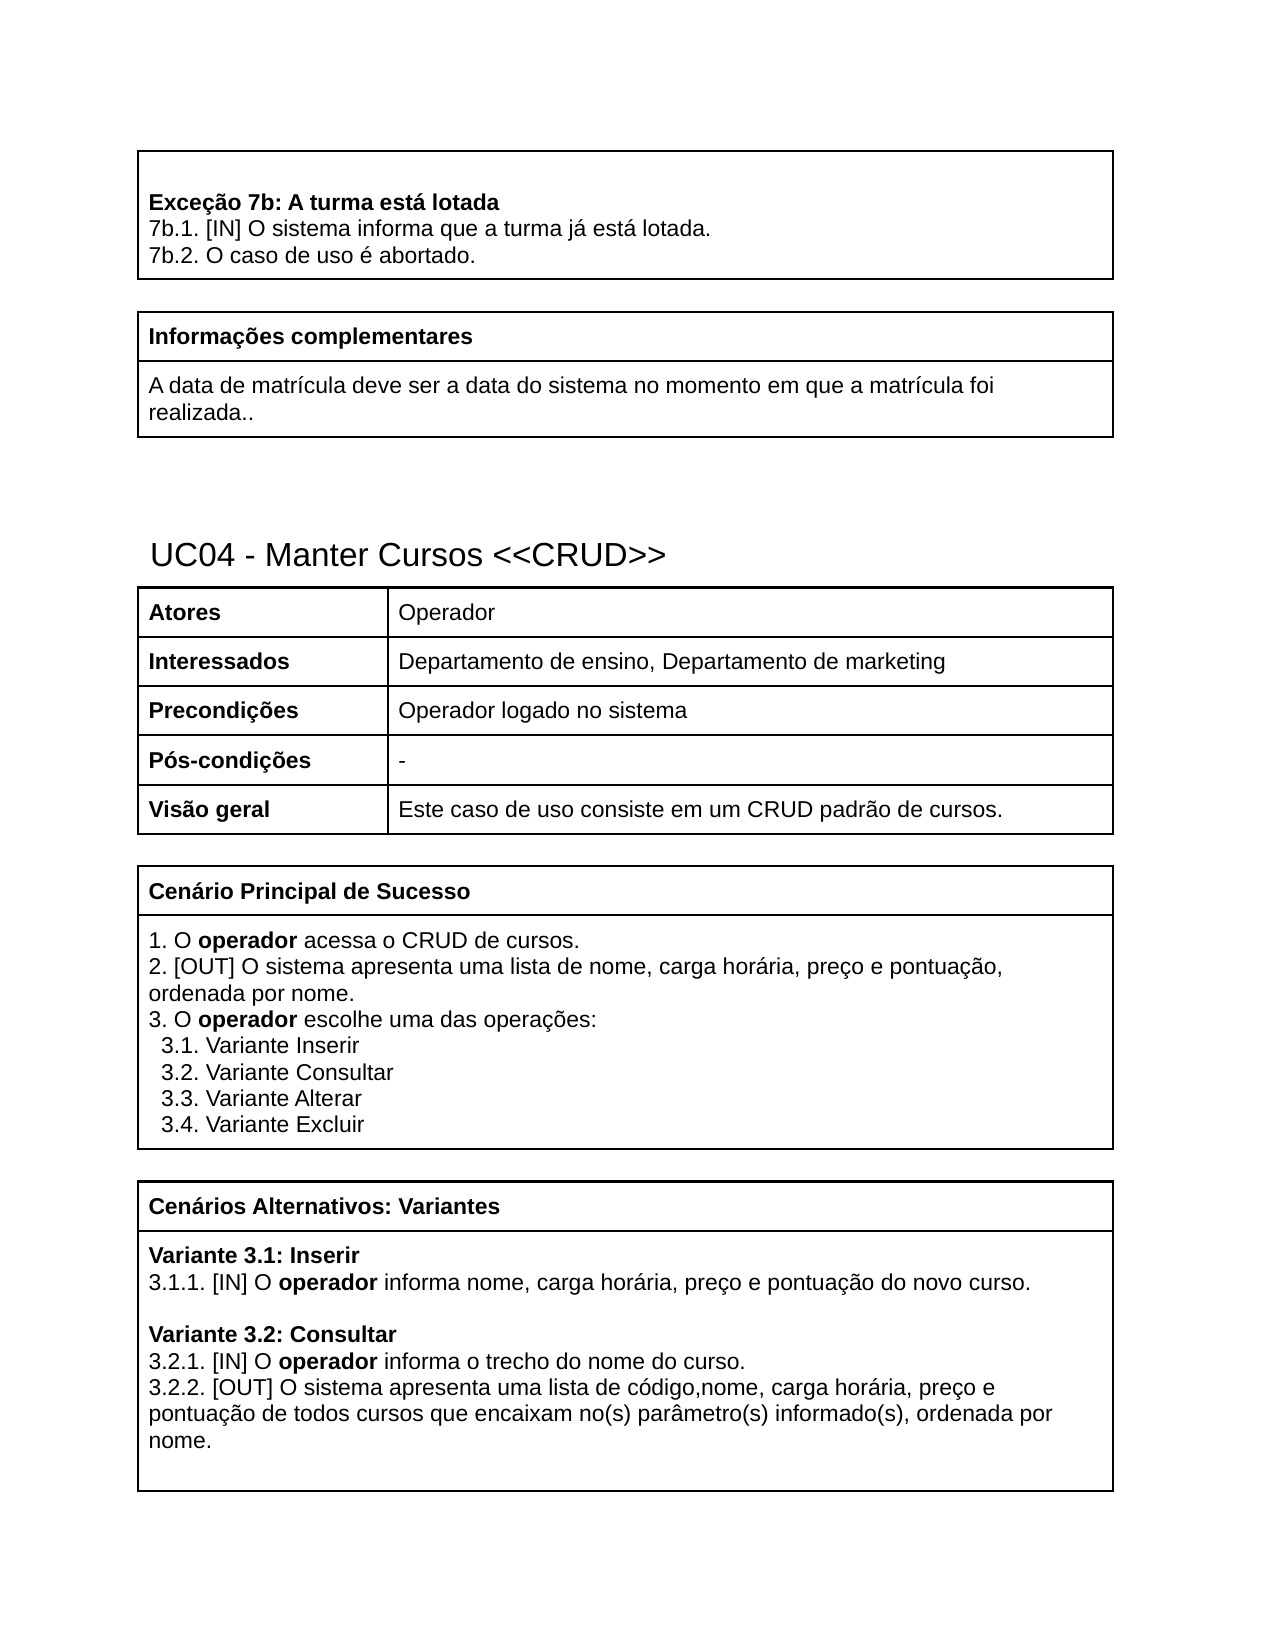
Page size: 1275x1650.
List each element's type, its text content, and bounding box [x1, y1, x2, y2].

table_header Cenário Principal de Sucesso [139, 867, 1112, 914]
table_cell Pós-condições [139, 736, 387, 783]
table_cell Este caso de uso consiste em um CRUD padrão de cursos. [389, 786, 1112, 833]
table_cell Variante 3.1: Inserir 3.1.1. [IN] O operador informa nome, carga horária, preço e pontuação do novo curso. Variante 3.2: Consultar 3.2.1. [IN] O operador informa o trecho do nome do curso. 3.2.2. [OUT] O sistema apresenta uma lista de código,nome, carga horária, preço e pontuação de todos cursos que encaixam no(s) parâmetro(s) informado(s), ordenada por nome. [139, 1232, 1112, 1490]
table_cell Precondições [139, 687, 387, 734]
table_header Cenários Alternativos: Variantes [139, 1183, 1112, 1230]
subtitle UC04 - Manter Cursos <<CRUD>> [150, 536, 1125, 574]
table_header Atores [139, 589, 387, 636]
table_cell - [389, 736, 1112, 783]
table_cell Visão geral [139, 786, 387, 833]
table_cell A data de matrícula deve ser a data do sistema no momento em que a matrícula foi realizada.. [139, 362, 1112, 436]
table_cell 1. O operador acessa o CRUD de cursos. 2. [OUT] O sistema apresenta uma lista de nome, carga horária, preço e pontuação, ordenada por nome. 3. O operador escolhe uma das operações: 3.1. Variante Inserir 3.2. Variante Consultar 3.3. Variante Alterar 3.4. Variante Excluir [139, 916, 1112, 1148]
table_header Operador [389, 589, 1112, 636]
table_cell Exceção 7b: A turma está lotada 7b.1. [IN] O sistema informa que a turma já está lotada. 7b.2. O caso de uso é abortado. [139, 152, 1112, 278]
table_header Informações complementares [139, 313, 1112, 360]
table_cell Interessados [139, 638, 387, 685]
table_cell Departamento de ensino, Departamento de marketing [389, 638, 1112, 685]
table_cell Operador logado no sistema [389, 687, 1112, 734]
